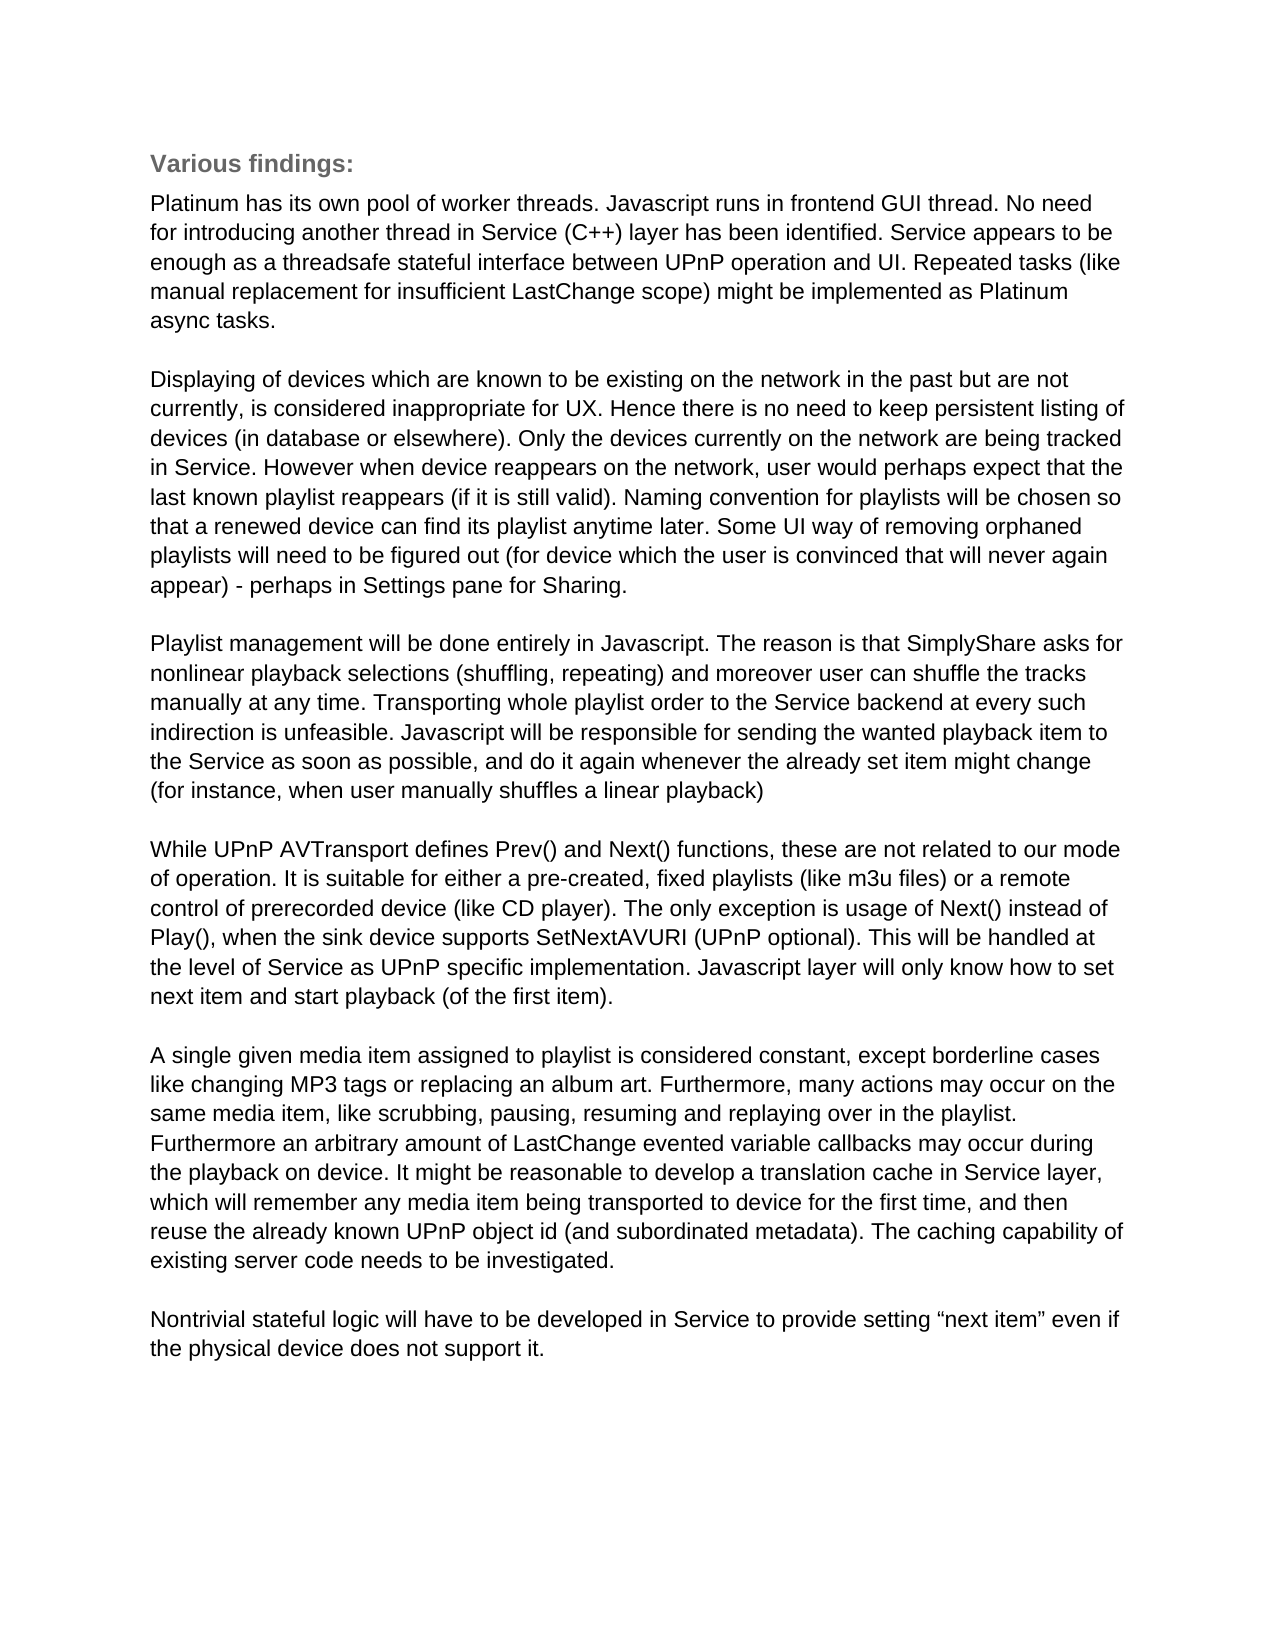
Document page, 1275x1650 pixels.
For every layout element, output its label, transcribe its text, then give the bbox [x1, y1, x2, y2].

text A single given media item assigned to playlist is considered constant, except borderline cases like changing MP3 tags or replacing an album art. Furthermore, many actions may occur on the same media item, like scrubbing, pausing, resuming and replaying over in the playlist. Furthermore an arbitrary amount of LastChange evented variable callbacks may occur during the playback on device. It might be reasonable to develop a translation cache in Service layer, which will remember any media item being transported to device for the first time, and then reuse the already known UPnP object id (and subordinated metadata). The caching capability of existing server code needs to be investigated. [150, 1042, 1125, 1273]
text Nontrivial stateful logic will have to be developed in Service to provide setting “next item” even if the physical device does not support it. [150, 1307, 1125, 1362]
text Platinum has its own pool of worker threads. Javascript runs in frontend GUI thread. No need for introducing another thread in Service (C++) layer has been identified. Service appears to be enough as a threadsafe stateful interface between UPnP operation and UI. Repeated tasks (like manual replacement for insufficient LastChange scope) might be implemented as Platinum async tasks. [150, 190, 1125, 333]
subtitle Various findings: [150, 150, 1125, 178]
text Displaying of devices which are known to be existing on the network in the past but are not currently, is considered inappropriate for UX. Hence there is no need to keep persistent listing of devices (in database or elsewhere). Only the devices currently on the network are being tracked in Service. However when device reappears on the network, user would perhaps expect that the last known playlist reappears (if it is still valid). Naming convention for playlists will be chosen so that a renewed device can find its playlist anytime later. Some UI way of removing orphaned playlists will need to be figured out (for device which the user is convinced that will never again appear) - perhaps in Settings pane for Sharing. [150, 367, 1125, 598]
text Playlist management will be done entirely in Javascript. The reason is that SimplyShare asks for nonlinear playback selections (shuffling, repeating) and moreover user can shuffle the tracks manually at any time. Transporting whole playlist order to the Service backend at every such indirection is unfeasible. Javascript will be responsible for sending the wanted playback item to the Service as soon as possible, and do it again whenever the already set item might change (for instance, when user manually shuffles a linear playback) [150, 631, 1125, 803]
text While UPnP AVTransport defines Prev() and Next() functions, these are not related to our mode of operation. It is suitable for either a pre-created, fixed playlists (like m3u files) or a remote control of prerecorded device (like CD player). The only exception is usage of Next() instead of Play(), when the sink device supports SetNextAVURI (UPnP optional). This will be handled at the level of Service as UPnP specific implementation. Javascript layer will only know how to set next item and start playback (of the first item). [150, 837, 1125, 1009]
